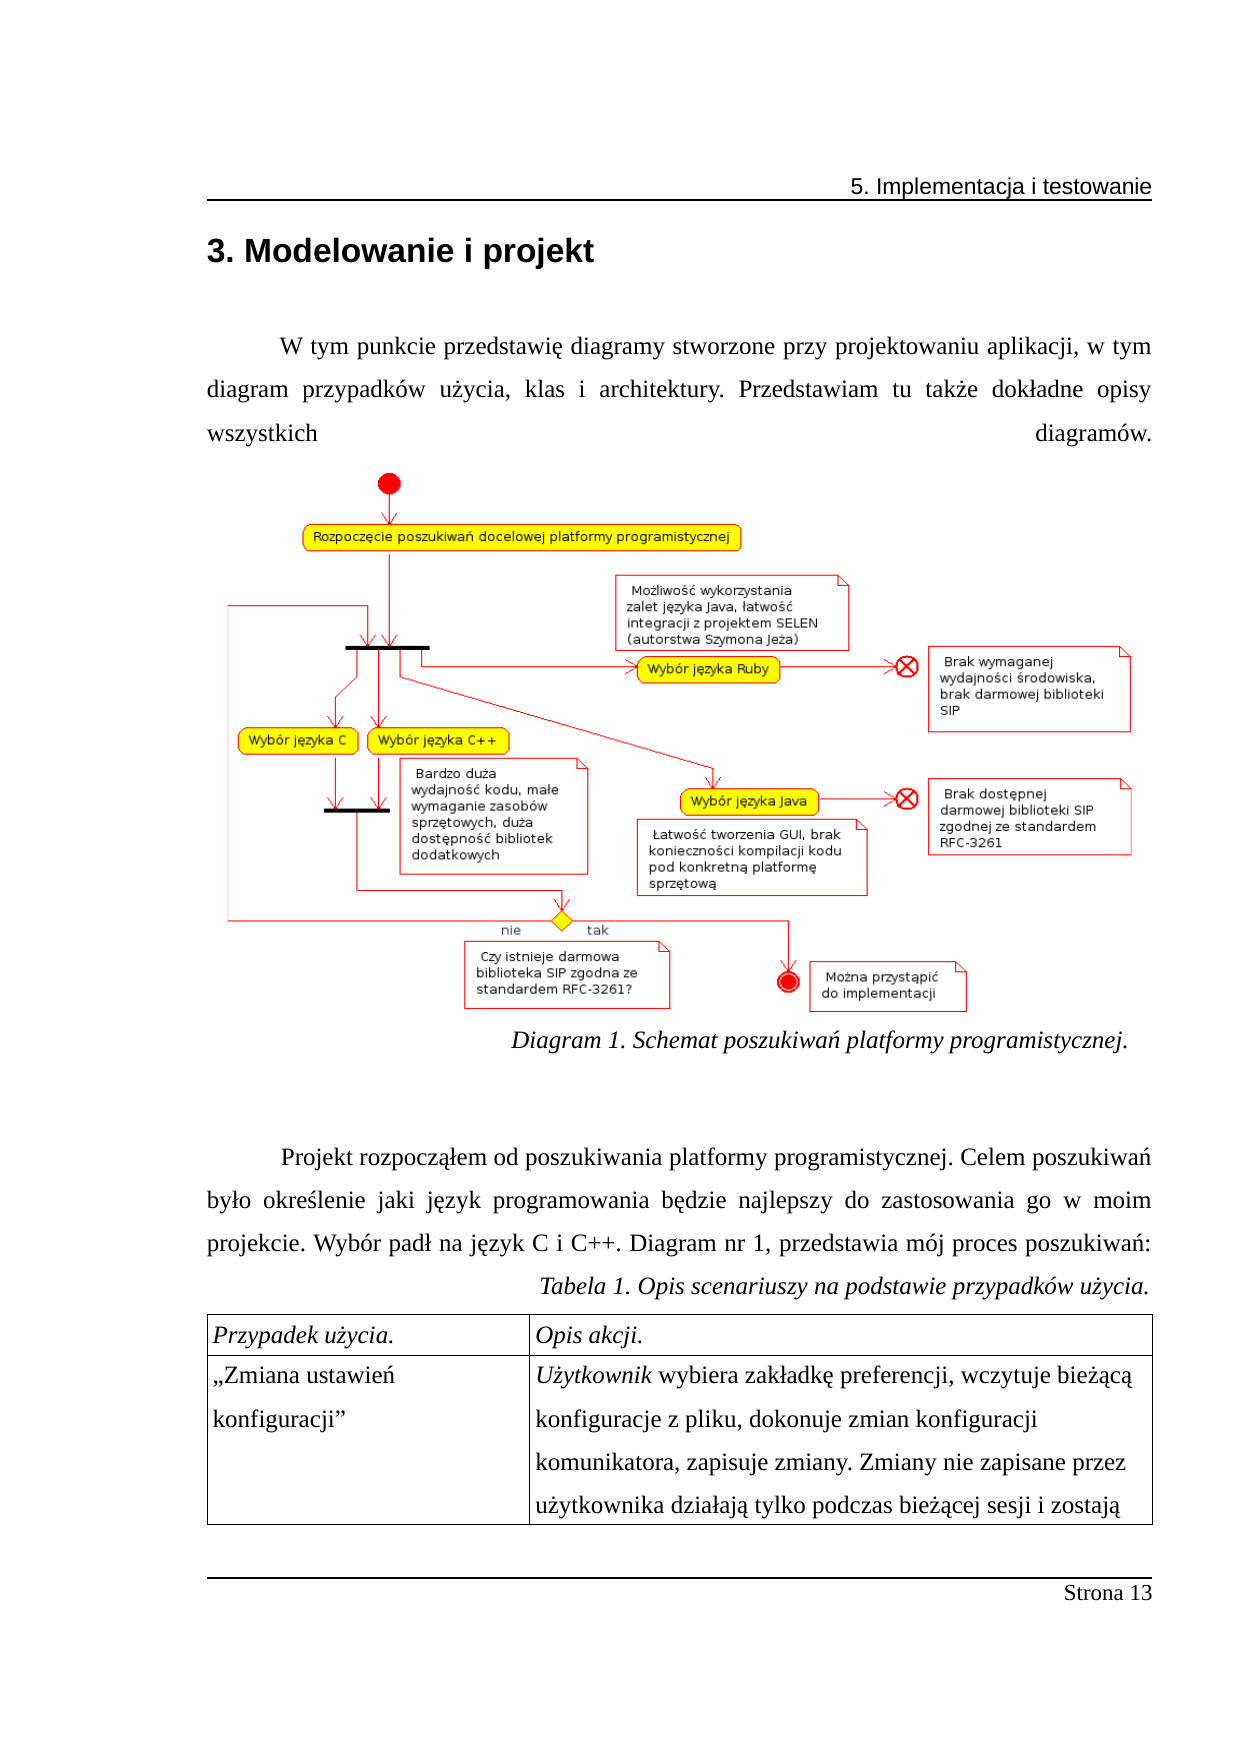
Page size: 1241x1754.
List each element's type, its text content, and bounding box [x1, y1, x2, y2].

table_header Opis akcji. [530, 1315, 1152, 1355]
text W tym punkcie przedstawię diagramy stworzone przy projektowaniu aplikacji, w tym diagram przypadków użycia, klas i architektury. Przedstawiam tu także dokładne opisy wszystkich diagramów. [207, 331, 1152, 446]
text Tabela 1. Opis scenariuszy na podstawie przypadków użycia. [207, 1271, 1152, 1300]
table_cell „Zmiana ustawień konfiguracji” [208, 1356, 529, 1524]
text Projekt rozpocząłem od poszukiwania platformy programistycznej. Celem poszukiwań było określenie jaki język programowania będzie najlepszy do zastosowania go w moim projekcie. Wybór padł na język C i C++. Diagram nr 1, przedstawia mój proces poszukiwań: [207, 1142, 1152, 1257]
text Diagram 1. Schemat poszukiwań platformy programistycznej. [228, 1012, 1131, 1054]
picture [227, 473, 1132, 1012]
subtitle 3. Modelowanie i projekt [207, 231, 1152, 270]
table_cell Użytkownik wybiera zakładkę preferencji, wczytuje bieżącą konfiguracje z pliku, dokonuje zmian konfiguracji komunikatora, zapisuje zmiany. Zmiany nie zapisane przez użytkownika działają tylko podczas bieżącej sesji i zostają [530, 1356, 1152, 1524]
table_header Przypadek użycia. [208, 1315, 529, 1355]
